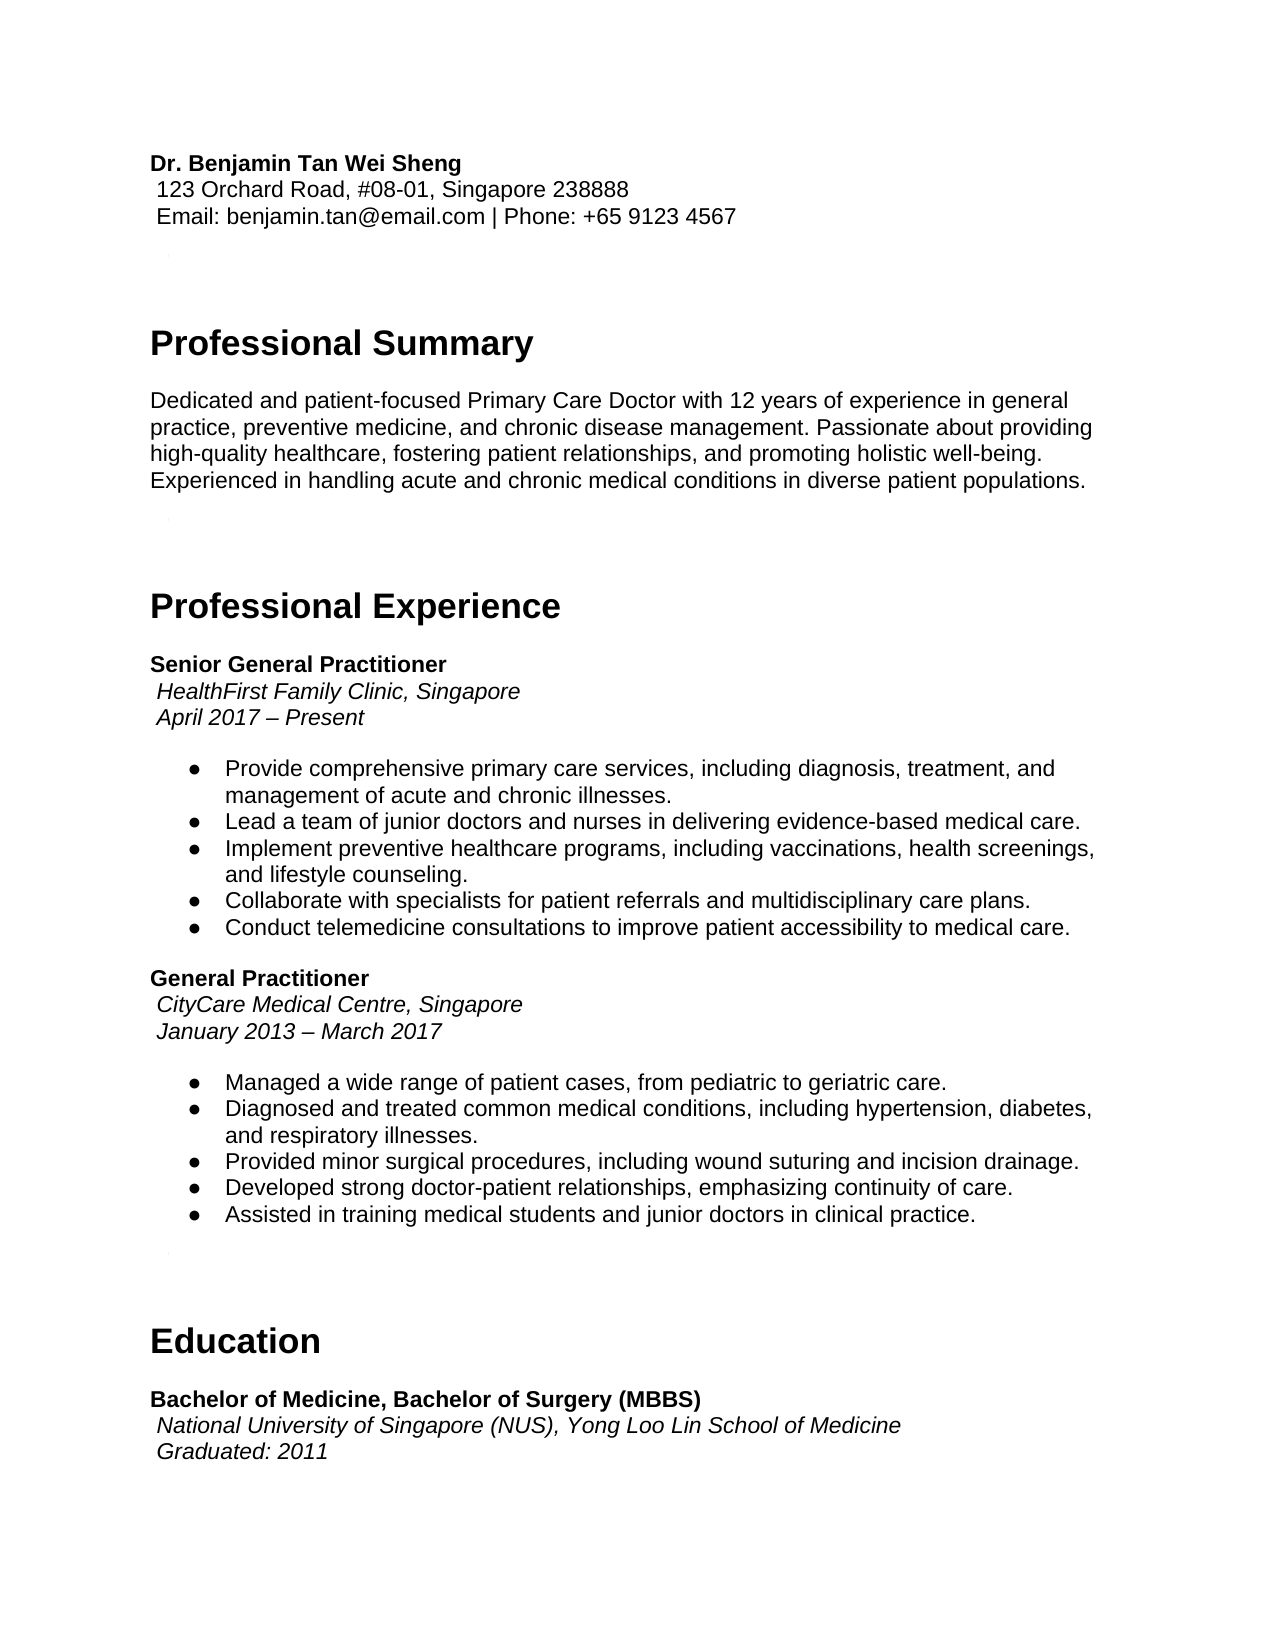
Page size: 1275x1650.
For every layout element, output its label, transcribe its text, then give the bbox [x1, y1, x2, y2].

list Conduct telemedicine consultations to improve patient accessibility to medical care. [187, 913, 1125, 940]
list Implement preventive healthcare programs, including vaccinations, health screenings, and lifestyle counseling. [187, 834, 1125, 887]
list Assisted in training medical students and junior doctors in clinical practice. [187, 1201, 1125, 1227]
subtitle Professional Summary [150, 322, 1125, 362]
text Dr. Benjamin Tan Wei Sheng 123 Orchard Road, #08-01, Singapore 238888 Email: benjamin.tan@email.com | Phone: +65 9123 4567 [150, 150, 1125, 229]
list Collaborate with specialists for patient referrals and multidisciplinary care plans. [187, 887, 1125, 913]
list Provide comprehensive primary care services, including diagnosis, treatment, and management of acute and chronic illnesses. [187, 755, 1125, 808]
text Senior General Practitioner HealthFirst Family Clinic, Singapore April 2017 – Present [150, 651, 1125, 730]
list Diagnosed and treated common medical conditions, including hypertension, diabetes, and respiratory illnesses. [187, 1095, 1125, 1148]
text Bachelor of Medicine, Bachelor of Surgery (MBBS) National University of Singapore (NUS), Yong Loo Lin School of Medicine Graduated: 2011 [150, 1386, 1125, 1464]
text Dedicated and patient-focused Primary Care Doctor with 12 years of experience in general practice, preventive medicine, and chronic disease management. Passionate about providing high-quality healthcare, fostering patient relationships, and promoting holistic well-being. Experienced in handling acute and chronic medical conditions in diverse patient populations. [150, 387, 1125, 493]
list Managed a wide range of patient cases, from pediatric to geriatric care. [187, 1069, 1125, 1095]
list Lead a team of junior doctors and nurses in delivering evidence-based medical care. [187, 808, 1125, 834]
subtitle Education [150, 1320, 1125, 1361]
subtitle Professional Experience [150, 586, 1125, 626]
list Provided minor surgical procedures, including wound suturing and incision drainage. [187, 1148, 1125, 1174]
text General Practitioner CityCare Medical Centre, Singapore January 2013 – March 2017 [150, 965, 1125, 1044]
list Developed strong doctor-patient relationships, emphasizing continuity of care. [187, 1174, 1125, 1201]
